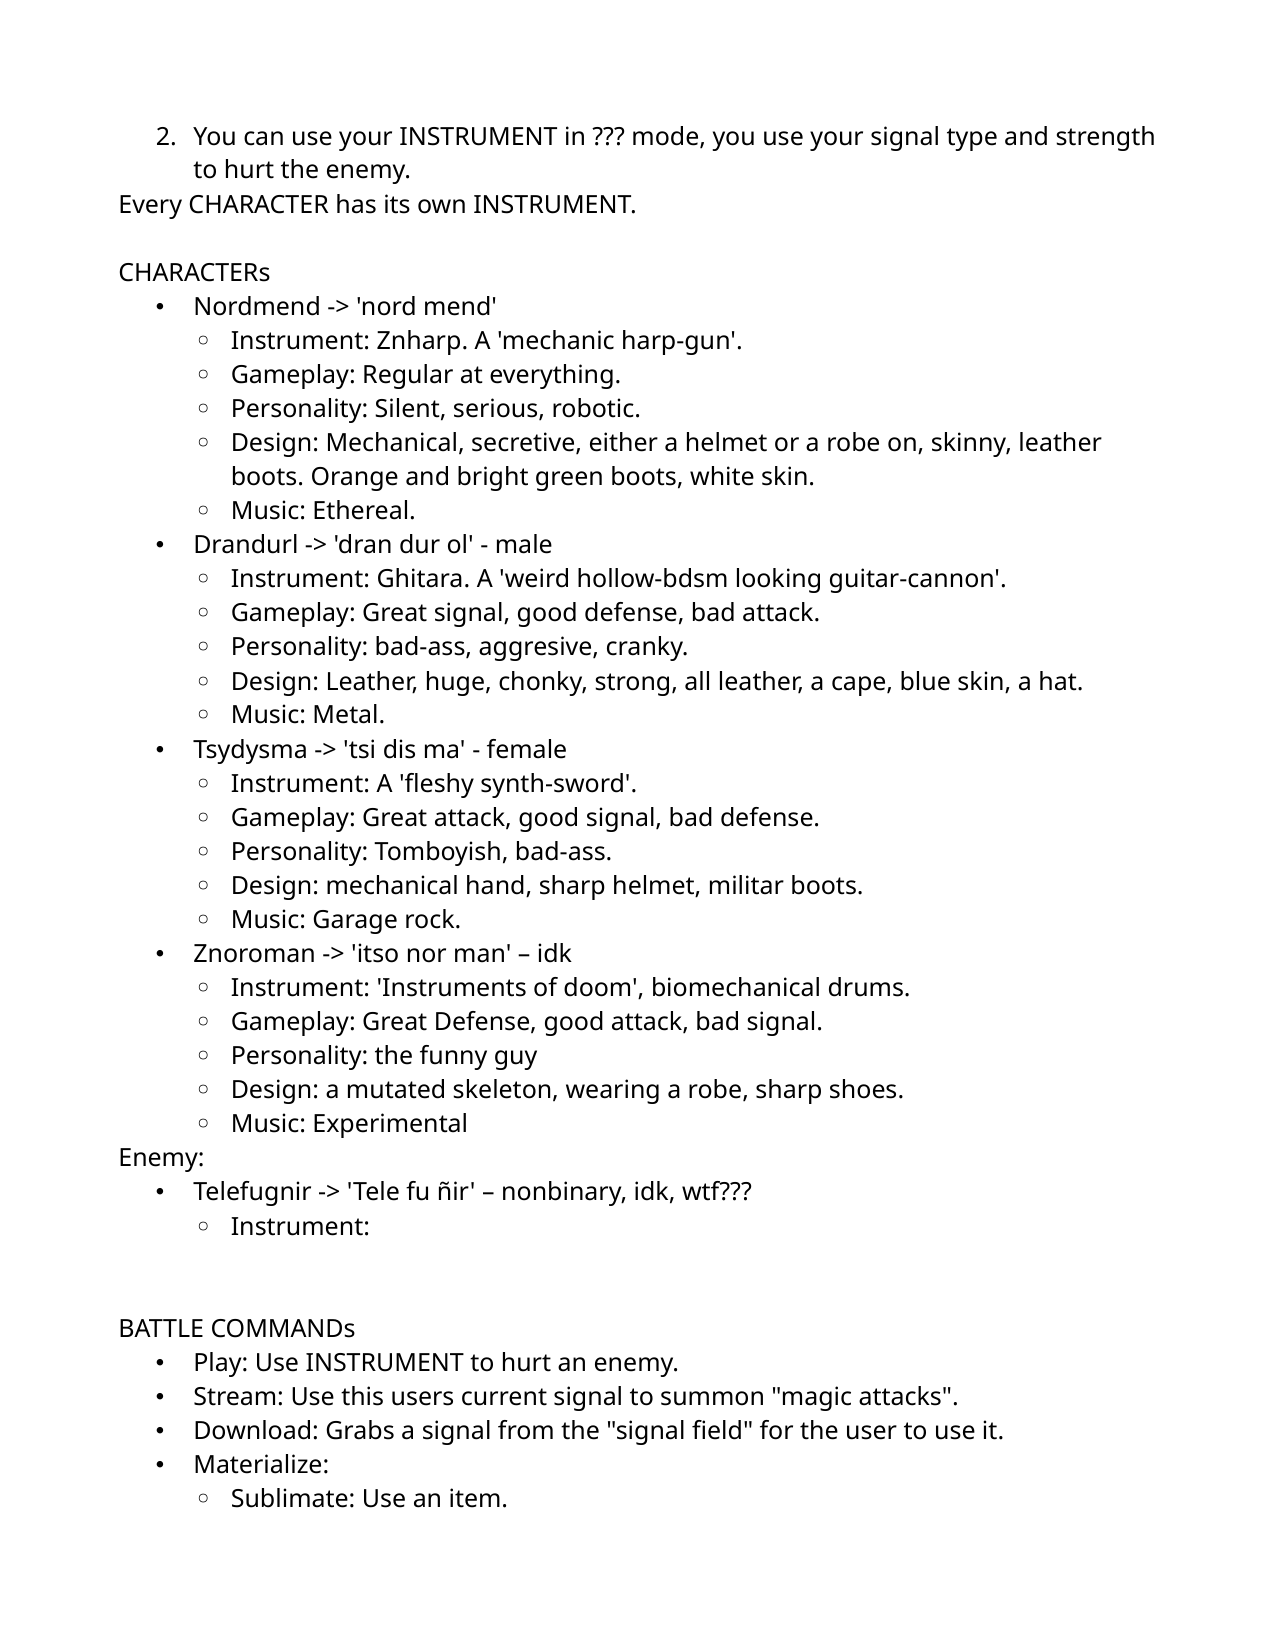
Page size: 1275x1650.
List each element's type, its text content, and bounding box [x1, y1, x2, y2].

list Music: Metal. [193, 697, 1157, 731]
list Design: a mutated skeleton, wearing a robe, sharp shoes. [193, 1072, 1157, 1106]
list Tsydysma -> 'tsi dis ma' - female [156, 731, 1157, 765]
text CHARACTERs [118, 254, 1157, 288]
list Music: Garage rock. [193, 902, 1157, 936]
list Personality: the funny guy [193, 1038, 1157, 1072]
list Instrument: A 'fleshy synth-sword'. [193, 765, 1157, 799]
list Music: Experimental [193, 1106, 1157, 1140]
text BATTLE COMMANDs [118, 1310, 1157, 1344]
list Sublimate: Use an item. [193, 1481, 1157, 1515]
list Gameplay: Great signal, good defense, bad attack. [193, 595, 1157, 629]
text Every CHARACTER has its own INSTRUMENT. [118, 186, 1157, 220]
list Instrument: 'Instruments of doom', biomechanical drums. [193, 970, 1157, 1004]
list Gameplay: Great attack, good signal, bad defense. [193, 799, 1157, 833]
list You can use your INSTRUMENT in ??? mode, you use your signal type and strength to hurt the enemy. [156, 118, 1157, 186]
list Telefugnir -> 'Tele fu ñir' – nonbinary, idk, wtf??? [156, 1174, 1157, 1208]
list Download: Grabs a signal from the "signal field" for the user to use it. [156, 1412, 1157, 1447]
list Gameplay: Great Defense, good attack, bad signal. [193, 1004, 1157, 1038]
list Materialize: [156, 1447, 1157, 1481]
list Design: Mechanical, secretive, either a helmet or a robe on, skinny, leather boots. Orange and bright green boots, white skin. [193, 425, 1157, 493]
list Personality: Silent, serious, robotic. [193, 391, 1157, 425]
list Drandurl -> 'dran dur ol' - male [156, 527, 1157, 561]
list Personality: bad-ass, aggresive, cranky. [193, 629, 1157, 663]
list Instrument: Ghitara. A 'weird hollow-bdsm looking guitar-cannon'. [193, 561, 1157, 595]
list Stream: Use this users current signal to summon "magic attacks". [156, 1378, 1157, 1412]
list Gameplay: Regular at everything. [193, 357, 1157, 391]
list Personality: Tomboyish, bad-ass. [193, 833, 1157, 867]
list Znoroman -> 'itso nor man' – idk [156, 936, 1157, 970]
list Nordmend -> 'nord mend' [156, 288, 1157, 322]
list Instrument: Znharp. A 'mechanic harp-gun'. [193, 322, 1157, 357]
list Design: mechanical hand, sharp helmet, militar boots. [193, 867, 1157, 902]
list Play: Use INSTRUMENT to hurt an enemy. [156, 1344, 1157, 1378]
list Instrument: [193, 1208, 1157, 1242]
list Music: Ethereal. [193, 493, 1157, 527]
text Enemy: [118, 1140, 1157, 1174]
list Design: Leather, huge, chonky, strong, all leather, a cape, blue skin, a hat. [193, 663, 1157, 697]
